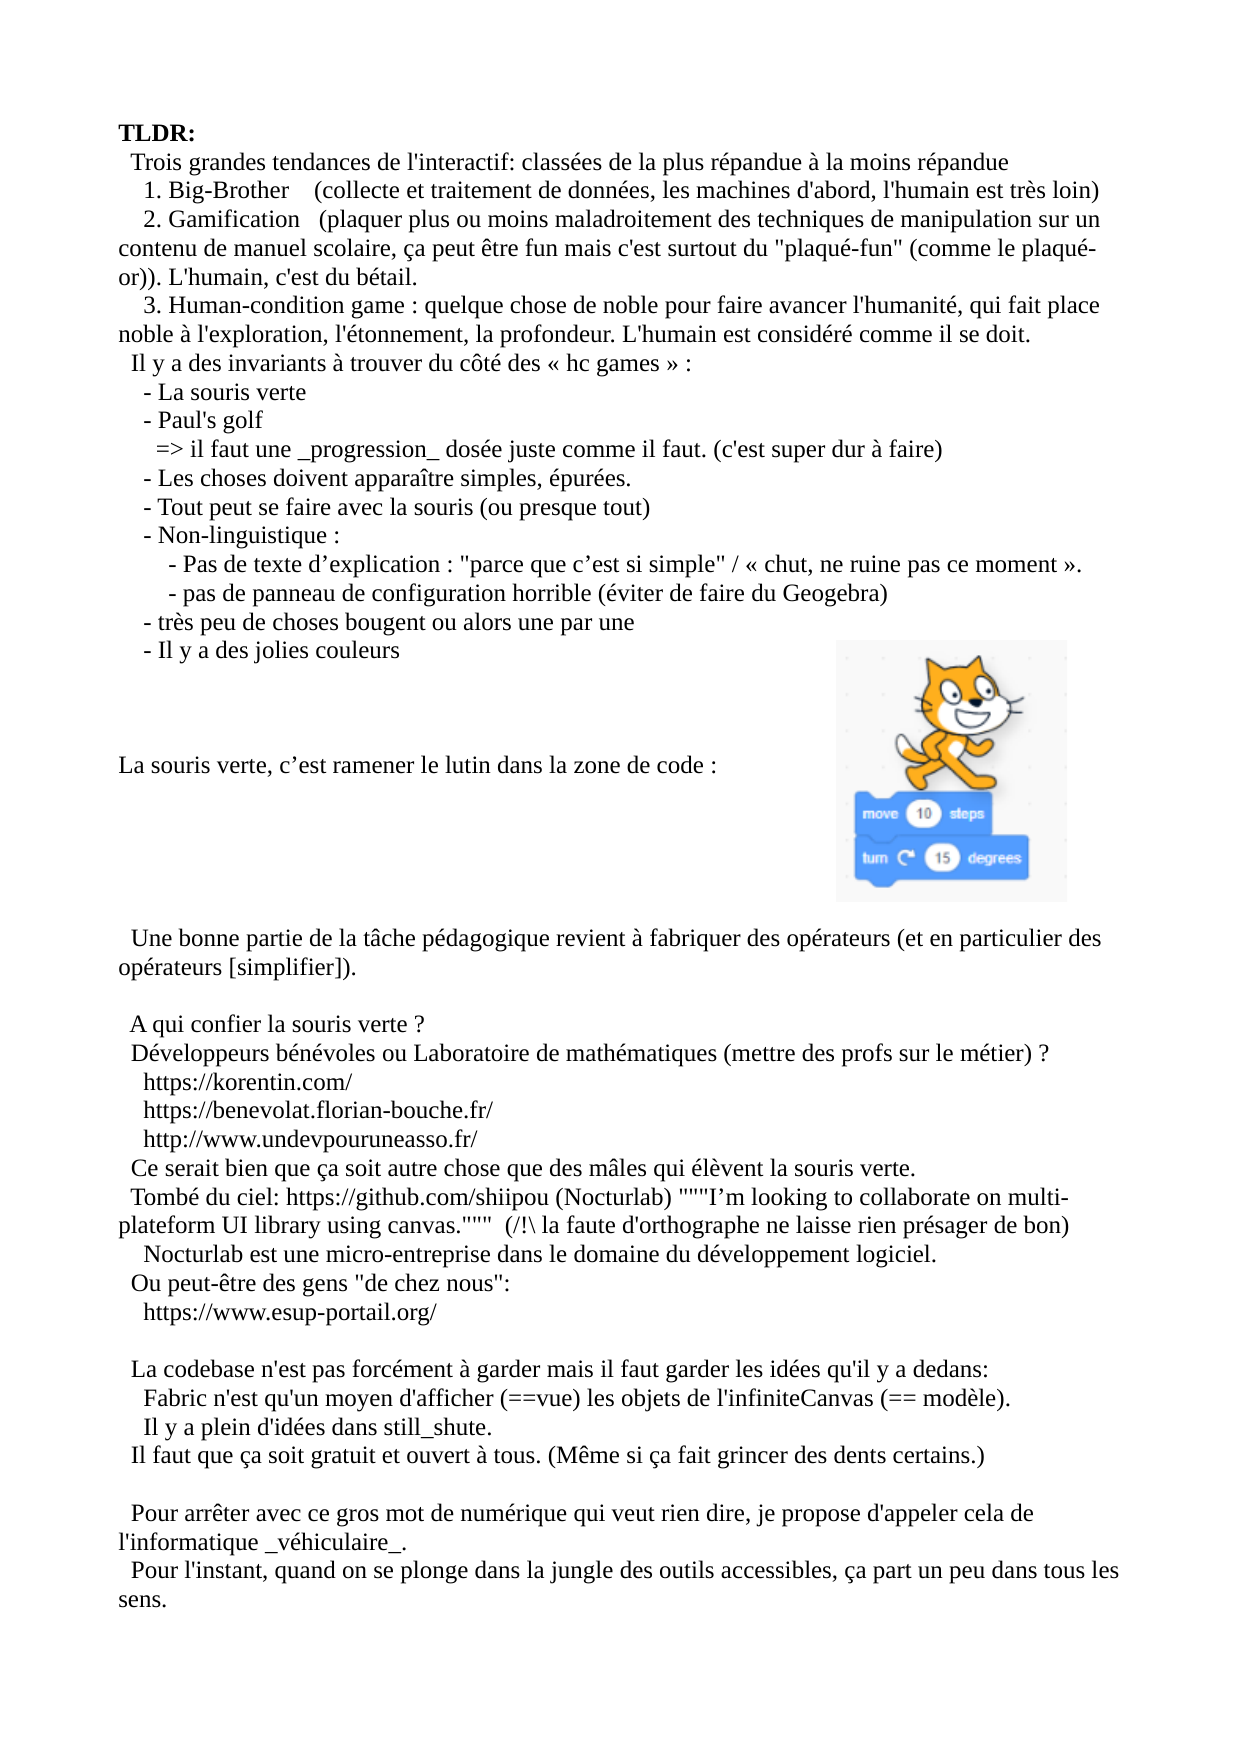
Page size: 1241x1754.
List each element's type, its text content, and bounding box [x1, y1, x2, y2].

text https://korentin.com/ [118, 1067, 1122, 1096]
text Nocturlab est une micro-entreprise dans le domaine du développement logiciel. [118, 1239, 1122, 1268]
text La souris verte, c’est ramener le lutin dans la zone de code : [118, 751, 836, 779]
text TLDR: [118, 118, 1122, 147]
text - très peu de choses bougent ou alors une par une [118, 607, 1122, 636]
text 1. Big-Brother (collecte et traitement de données, les machines d'abord, l'humain est très loin) [118, 176, 1122, 204]
text 3. Human-condition game : quelque chose de noble pour faire avancer l'humanité, qui fait place noble à l'exploration, l'étonnement, la profondeur. L'humain est considéré comme il se doit. [118, 291, 1122, 348]
text - Il y a des jolies couleurs [118, 636, 1122, 664]
text Ce serait bien que ça soit autre chose que des mâles qui élèvent la souris verte. [118, 1153, 1122, 1182]
text Une bonne partie de la tâche pédagogique revient à fabriquer des opérateurs (et en particulier des opérateurs [simplifier]). [118, 923, 1122, 981]
text - Pas de texte d’explication : "parce que c’est si simple" / « chut, ne ruine pas ce moment ». [118, 549, 1122, 578]
text => il faut une _progression_ dosée juste comme il faut. (c'est super dur à faire) [118, 434, 1122, 463]
text La codebase n'est pas forcément à garder mais il faut garder les idées qu'il y a dedans: [118, 1354, 1122, 1383]
text Trois grandes tendances de l'interactif: classées de la plus répandue à la moins répandue [118, 147, 1122, 176]
text Tombé du ciel: https://github.com/shiipou (Nocturlab) """I’m looking to collaborate on multi-plateform UI library using canvas.""" (/!\ la faute d'orthographe ne laisse rien présager de bon) [118, 1182, 1122, 1239]
text A qui confier la souris verte ? [118, 1009, 1122, 1038]
text Il y a des invariants à trouver du côté des « hc games » : [118, 348, 1122, 377]
picture [836, 640, 1068, 902]
text Développeurs bénévoles ou Laboratoire de mathématiques (mettre des profs sur le métier) ? [118, 1038, 1122, 1067]
text - La souris verte [118, 377, 1122, 406]
text - Non-linguistique : [118, 521, 1122, 549]
text - Paul's golf [118, 406, 1122, 434]
text https://www.esup-portail.org/ [118, 1297, 1122, 1326]
text - pas de panneau de configuration horrible (éviter de faire du Geogebra) [118, 578, 1122, 607]
text http://www.undevpouruneasso.fr/ [118, 1124, 1122, 1153]
text Fabric n'est qu'un moyen d'afficher (==vue) les objets de l'infiniteCanvas (== modèle). [118, 1383, 1122, 1412]
text Il y a plein d'idées dans still_shute. [118, 1412, 1122, 1441]
text 2. Gamification (plaquer plus ou moins maladroitement des techniques de manipulation sur un contenu de manuel scolaire, ça peut être fun mais c'est surtout du "plaqué-fun" (comme le plaqué-or)). L'humain, c'est du bétail. [118, 204, 1122, 291]
text Ou peut-être des gens "de chez nous": [118, 1268, 1122, 1297]
text - Les choses doivent apparaître simples, épurées. [118, 463, 1122, 492]
text - Tout peut se faire avec la souris (ou presque tout) [118, 492, 1122, 521]
text Il faut que ça soit gratuit et ouvert à tous. (Même si ça fait grincer des dents certains.) [118, 1441, 1122, 1469]
text [1068, 751, 1122, 779]
text https://benevolat.florian-bouche.fr/ [118, 1096, 1122, 1124]
text Pour l'instant, quand on se plonge dans la jungle des outils accessibles, ça part un peu dans tous les sens. [118, 1556, 1122, 1613]
text Pour arrêter avec ce gros mot de numérique qui veut rien dire, je propose d'appeler cela de l'informatique _véhiculaire_. [118, 1498, 1122, 1556]
